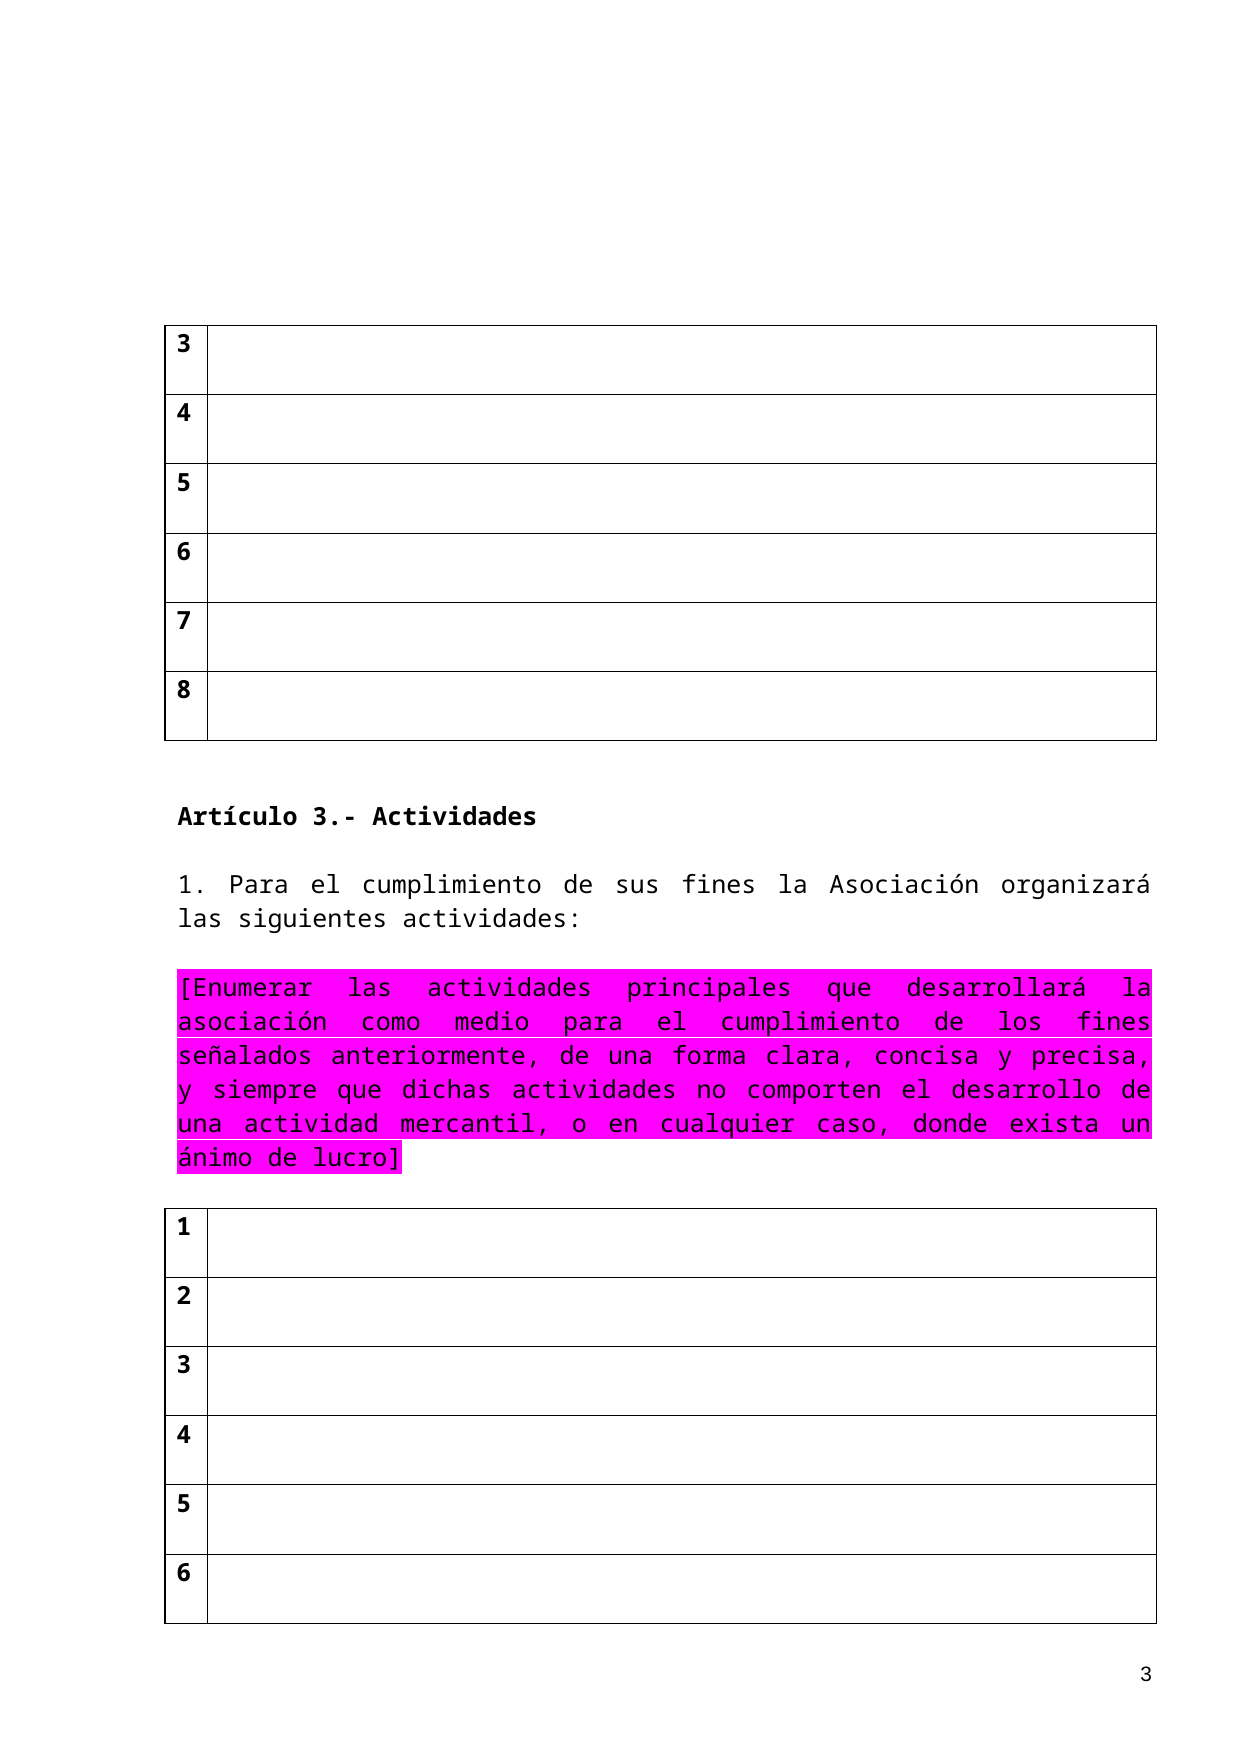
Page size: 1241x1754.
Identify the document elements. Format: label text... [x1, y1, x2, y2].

table_cell [208, 1416, 1156, 1484]
text [Enumerar las actividades principales que desarrollará la asociación como medio para el cumplimiento de los fines señalados anteriormente, de una forma clara, concisa y precisa, y siempre que dichas actividades no comporten el desarrollo de una actividad mercantil, o en cualquier caso, donde exista un ánimo de lucro] [177, 969, 1152, 1174]
table_cell [208, 603, 1156, 671]
table_header 1 [166, 1209, 207, 1277]
table_cell 6 [166, 534, 207, 602]
table_cell [208, 395, 1156, 463]
table_cell [208, 1485, 1156, 1553]
table_cell 3 [166, 326, 207, 394]
table_cell [208, 464, 1156, 532]
table_cell 4 [166, 1416, 207, 1484]
table_cell 5 [166, 464, 207, 532]
table_header [208, 1209, 1156, 1277]
table_cell [208, 534, 1156, 602]
table_cell 6 [166, 1555, 207, 1623]
table_cell [208, 1347, 1156, 1415]
table_cell 4 [166, 395, 207, 463]
table_cell 2 [166, 1278, 207, 1346]
table_cell 5 [166, 1485, 207, 1553]
table_cell 3 [166, 1347, 207, 1415]
table_cell 7 [166, 603, 207, 671]
table_cell 8 [166, 672, 207, 740]
table_cell [208, 326, 1156, 394]
table_cell [208, 1278, 1156, 1346]
text Artículo 3.- Actividades [177, 799, 1152, 833]
table_cell [208, 672, 1156, 740]
table_cell [208, 1555, 1156, 1623]
text 1. Para el cumplimiento de sus fines la Asociación organizará las siguientes actividades: [177, 867, 1152, 935]
